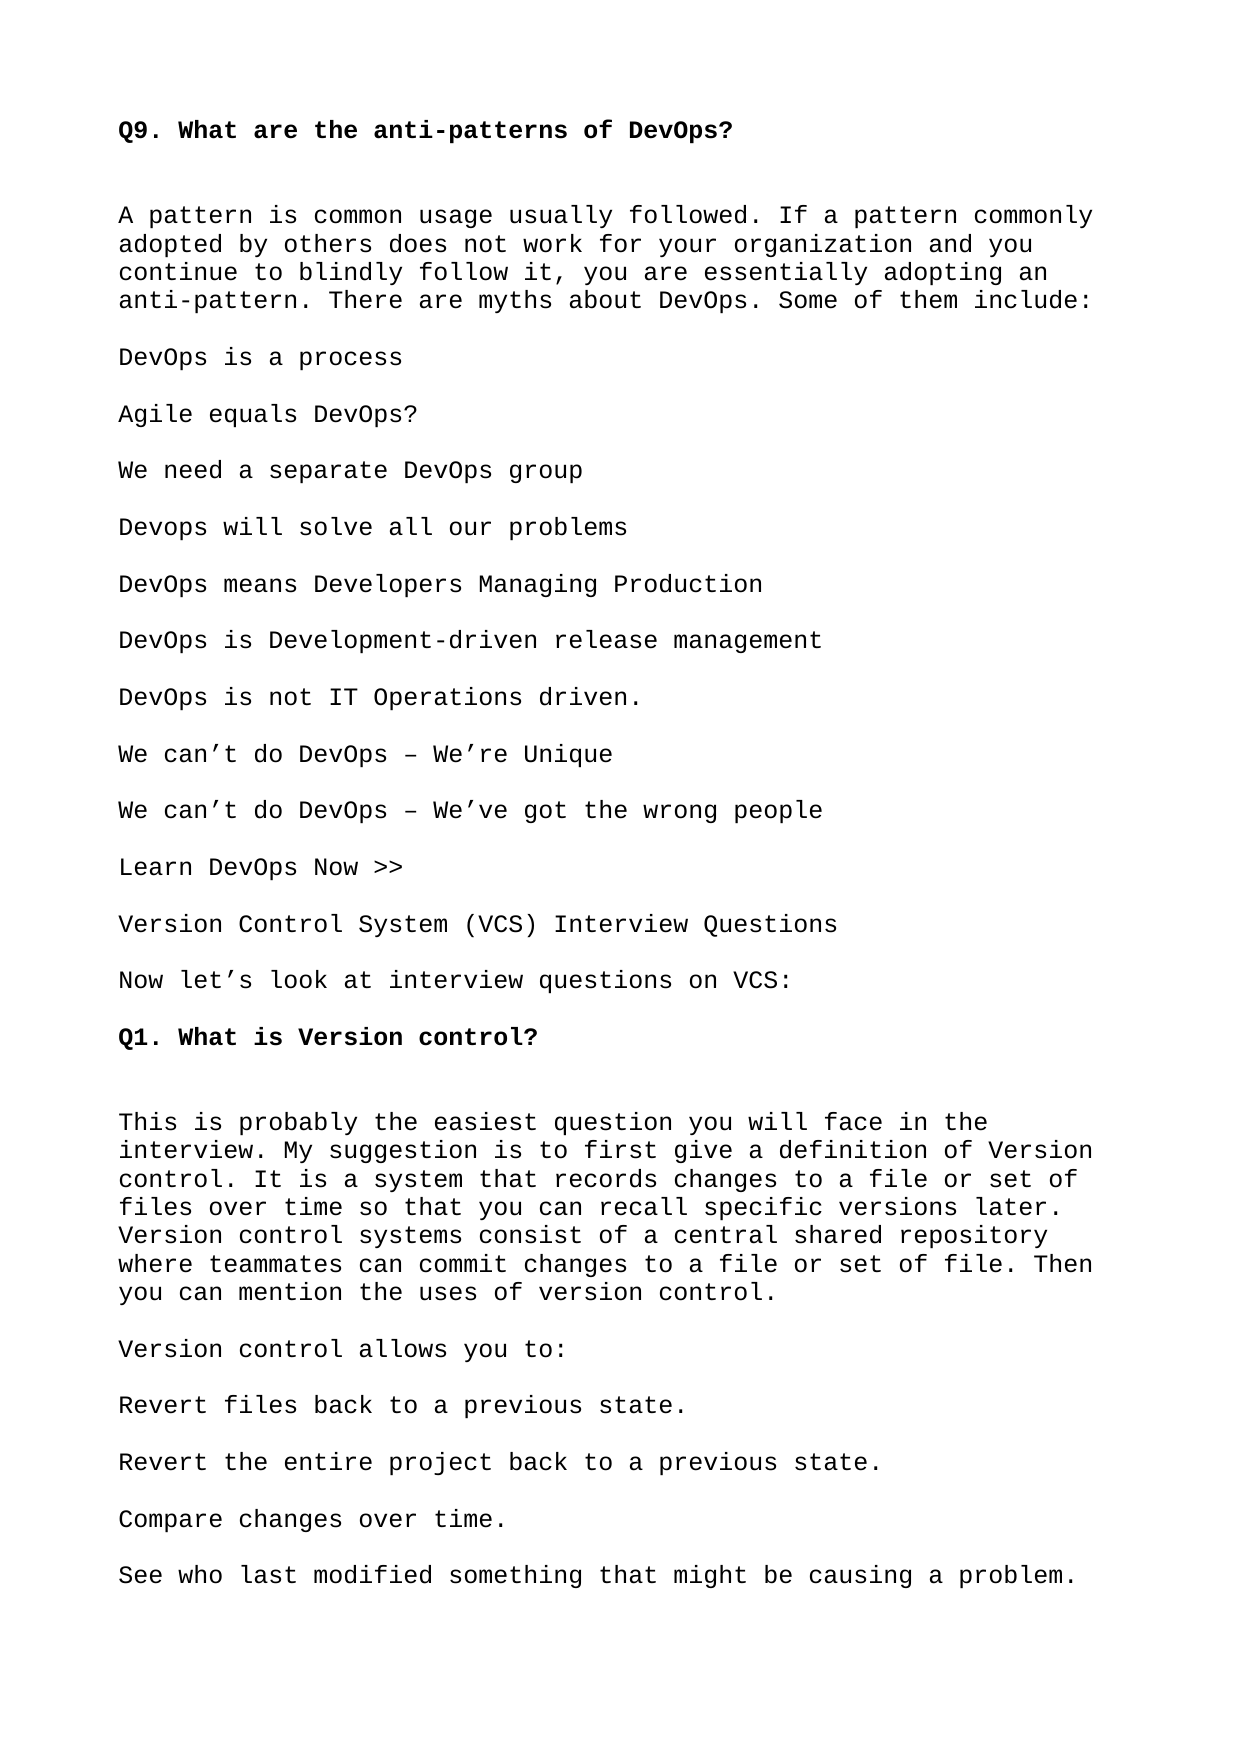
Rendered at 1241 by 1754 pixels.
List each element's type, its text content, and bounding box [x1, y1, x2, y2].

text Q1. What is Version control? [118, 1025, 1122, 1053]
text Agile equals DevOps? [118, 401, 1122, 430]
text See who last modified something that might be causing a problem. [118, 1563, 1122, 1591]
text Learn DevOps Now >> [118, 855, 1122, 883]
text Revert the entire project back to a previous state. [118, 1450, 1122, 1478]
text We need a separate DevOps group [118, 458, 1122, 486]
text DevOps is a process [118, 345, 1122, 373]
text Devops will solve all our problems [118, 515, 1122, 543]
text A pattern is common usage usually followed. If a pattern commonly adopted by others does not work for your organization and you continue to blindly follow it, you are essentially adopting an anti-pattern. There are myths about DevOps. Some of them include: [118, 203, 1122, 316]
text Compare changes over time. [118, 1506, 1122, 1535]
text We can’t do DevOps – We’re Unique [118, 741, 1122, 770]
text This is probably the easiest question you will face in the interview. My suggestion is to first give a definition of Version control. It is a system that records changes to a file or set of files over time so that you can recall specific versions later. Version control systems consist of a central shared repository where teammates can commit changes to a file or set of file. Then you can mention the uses of version control. [118, 1110, 1122, 1308]
text Q9. What are the anti-patterns of DevOps? [118, 118, 1122, 146]
text We can’t do DevOps – We’ve got the wrong people [118, 798, 1122, 826]
text DevOps is Development-driven release management [118, 628, 1122, 656]
text DevOps means Developers Managing Production [118, 571, 1122, 600]
text DevOps is not IT Operations driven. [118, 685, 1122, 713]
text Revert files back to a previous state. [118, 1393, 1122, 1421]
text Version control allows you to: [118, 1336, 1122, 1365]
text Now let’s look at interview questions on VCS: [118, 968, 1122, 996]
text Version Control System (VCS) Interview Questions [118, 911, 1122, 940]
